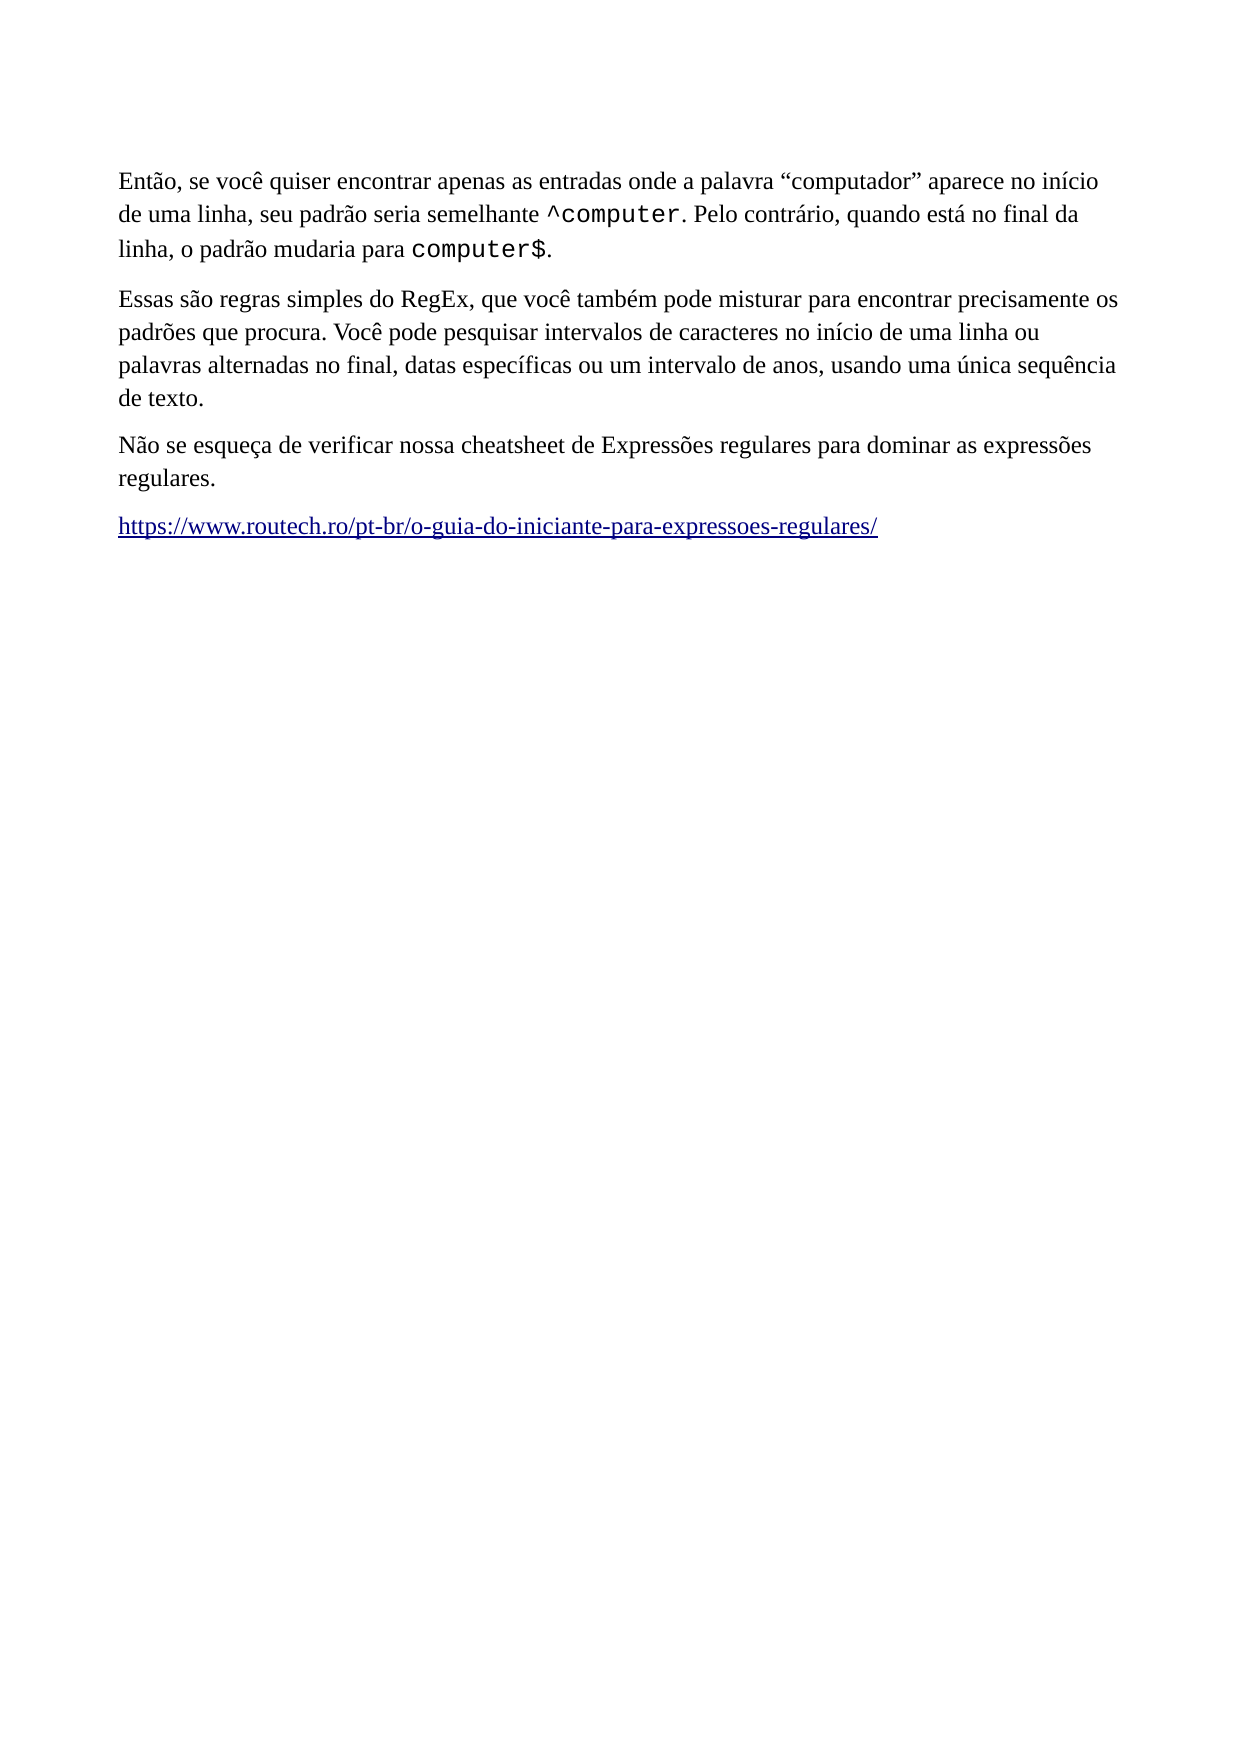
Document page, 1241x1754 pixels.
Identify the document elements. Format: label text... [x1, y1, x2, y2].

text Então, se você quiser encontrar apenas as entradas onde a palavra “computador” aparece no início de uma linha, seu padrão seria semelhante ^computer. Pelo contrário, quando está no final da linha, o padrão mudaria para computer$. [118, 166, 1122, 265]
text Essas são regras simples do RegEx, que você também pode misturar para encontrar precisamente os padrões que procura. Você pode pesquisar intervalos de caracteres no início de uma linha ou palavras alternadas no final, datas específicas ou um intervalo de anos, usando uma única sequência de texto. [118, 284, 1122, 412]
text https://www.routech.ro/pt-br/o-guia-do-iniciante-para-expressoes-regulares/ [118, 511, 1122, 540]
text Não se esqueça de verificar nossa cheatsheet de Expressões regulares para dominar as expressões regulares. [118, 431, 1122, 492]
